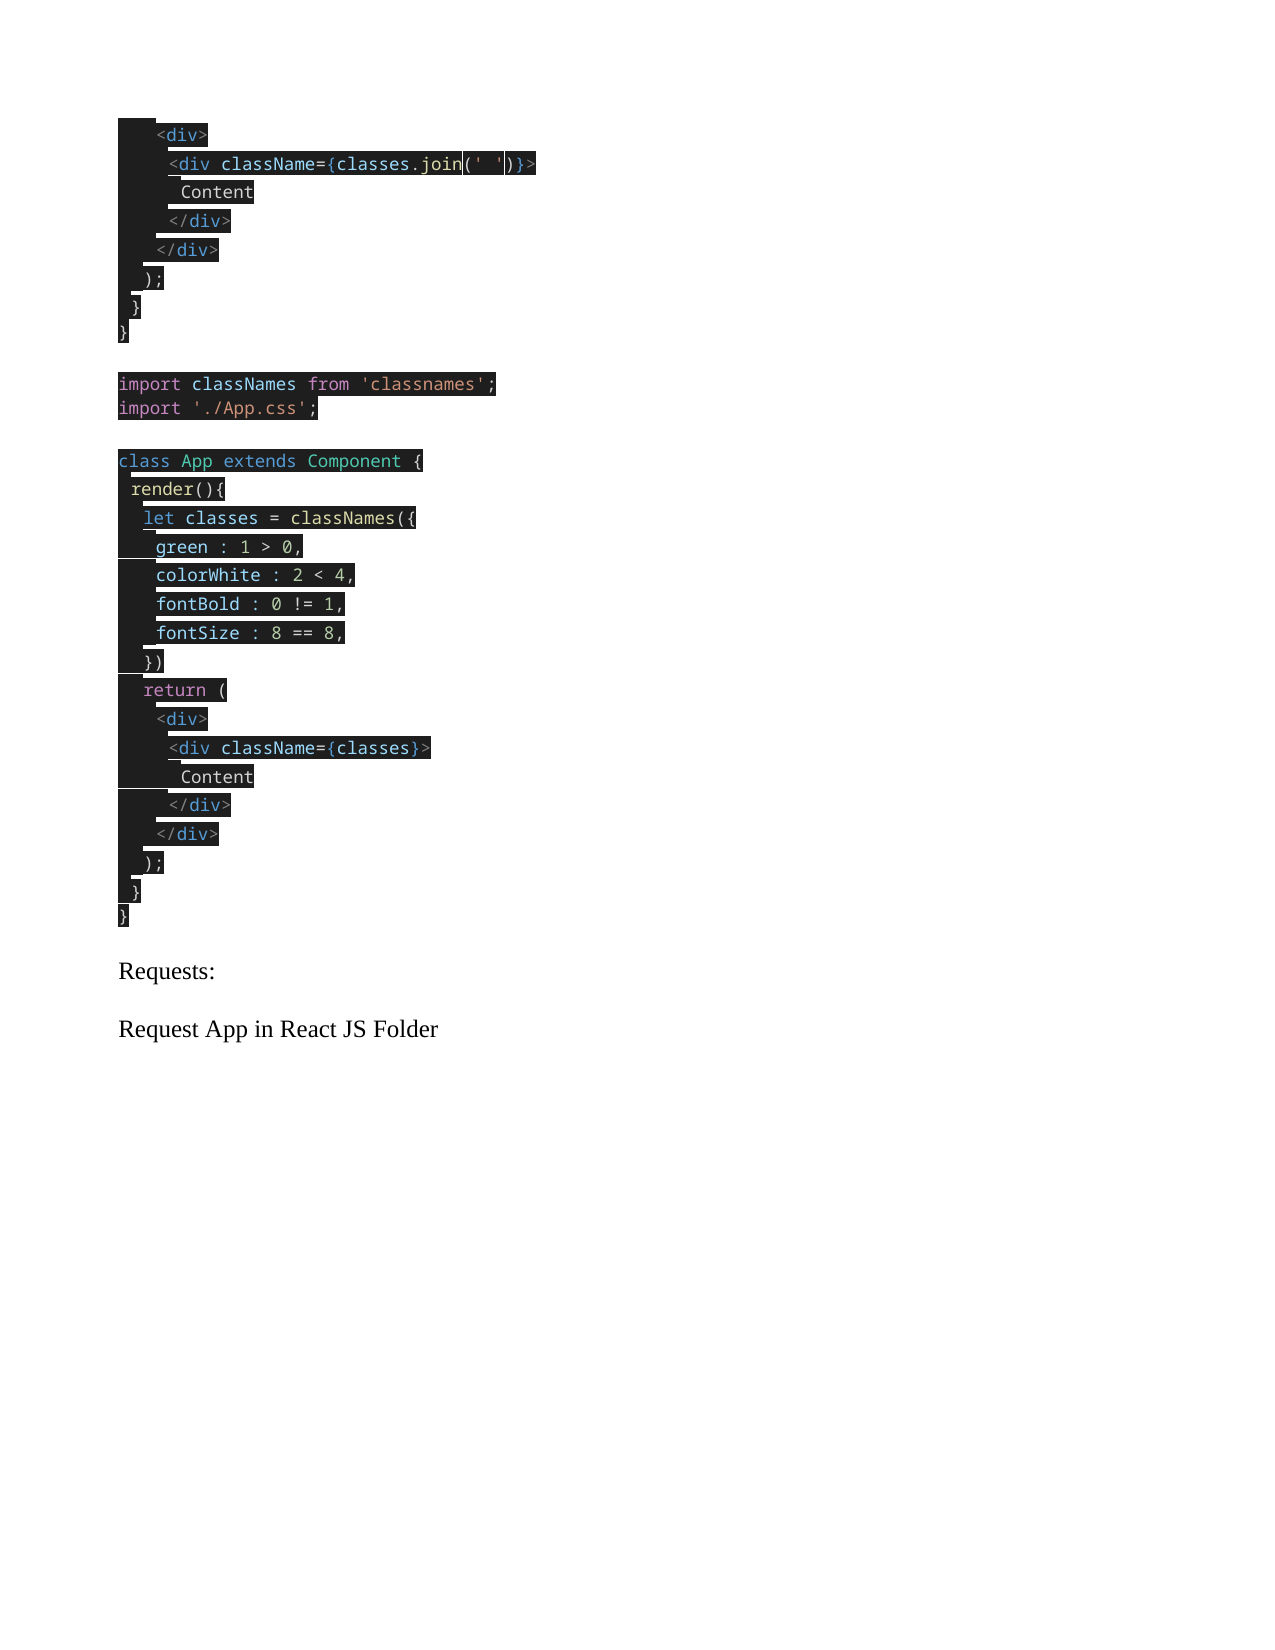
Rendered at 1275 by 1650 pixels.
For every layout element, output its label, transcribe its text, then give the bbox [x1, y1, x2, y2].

text ); [118, 262, 1157, 291]
text <div> [118, 118, 1157, 147]
text Request App in React JS Folder [118, 1014, 1157, 1042]
text import classNames from 'classnames'; [118, 372, 1157, 396]
text Content [118, 760, 1157, 788]
text <div className={classes}> [118, 731, 1157, 760]
text <div> [118, 702, 1157, 731]
text class App extends Component { [118, 448, 1157, 472]
text fontSize : 8 == 8, [118, 616, 1157, 645]
text </div> [118, 233, 1157, 262]
text } [118, 319, 1157, 343]
text } [118, 875, 1157, 903]
text colorWhite : 2 < 4, [118, 558, 1157, 587]
text let classes = classNames({ [118, 501, 1157, 530]
text </div> [118, 204, 1157, 233]
text } [118, 903, 1157, 927]
text </div> [118, 788, 1157, 817]
text }) [118, 645, 1157, 673]
text Requests: [118, 956, 1157, 985]
text Content [118, 176, 1157, 204]
text render(){ [118, 472, 1157, 501]
text fontBold : 0 != 1, [118, 587, 1157, 616]
text <div className={classes.join(' ')}> [118, 147, 1157, 176]
text </div> [118, 817, 1157, 846]
text import './App.css'; [118, 396, 1157, 420]
text ); [118, 846, 1157, 875]
text } [118, 291, 1157, 319]
text return ( [118, 673, 1157, 702]
text green : 1 > 0, [118, 530, 1157, 558]
